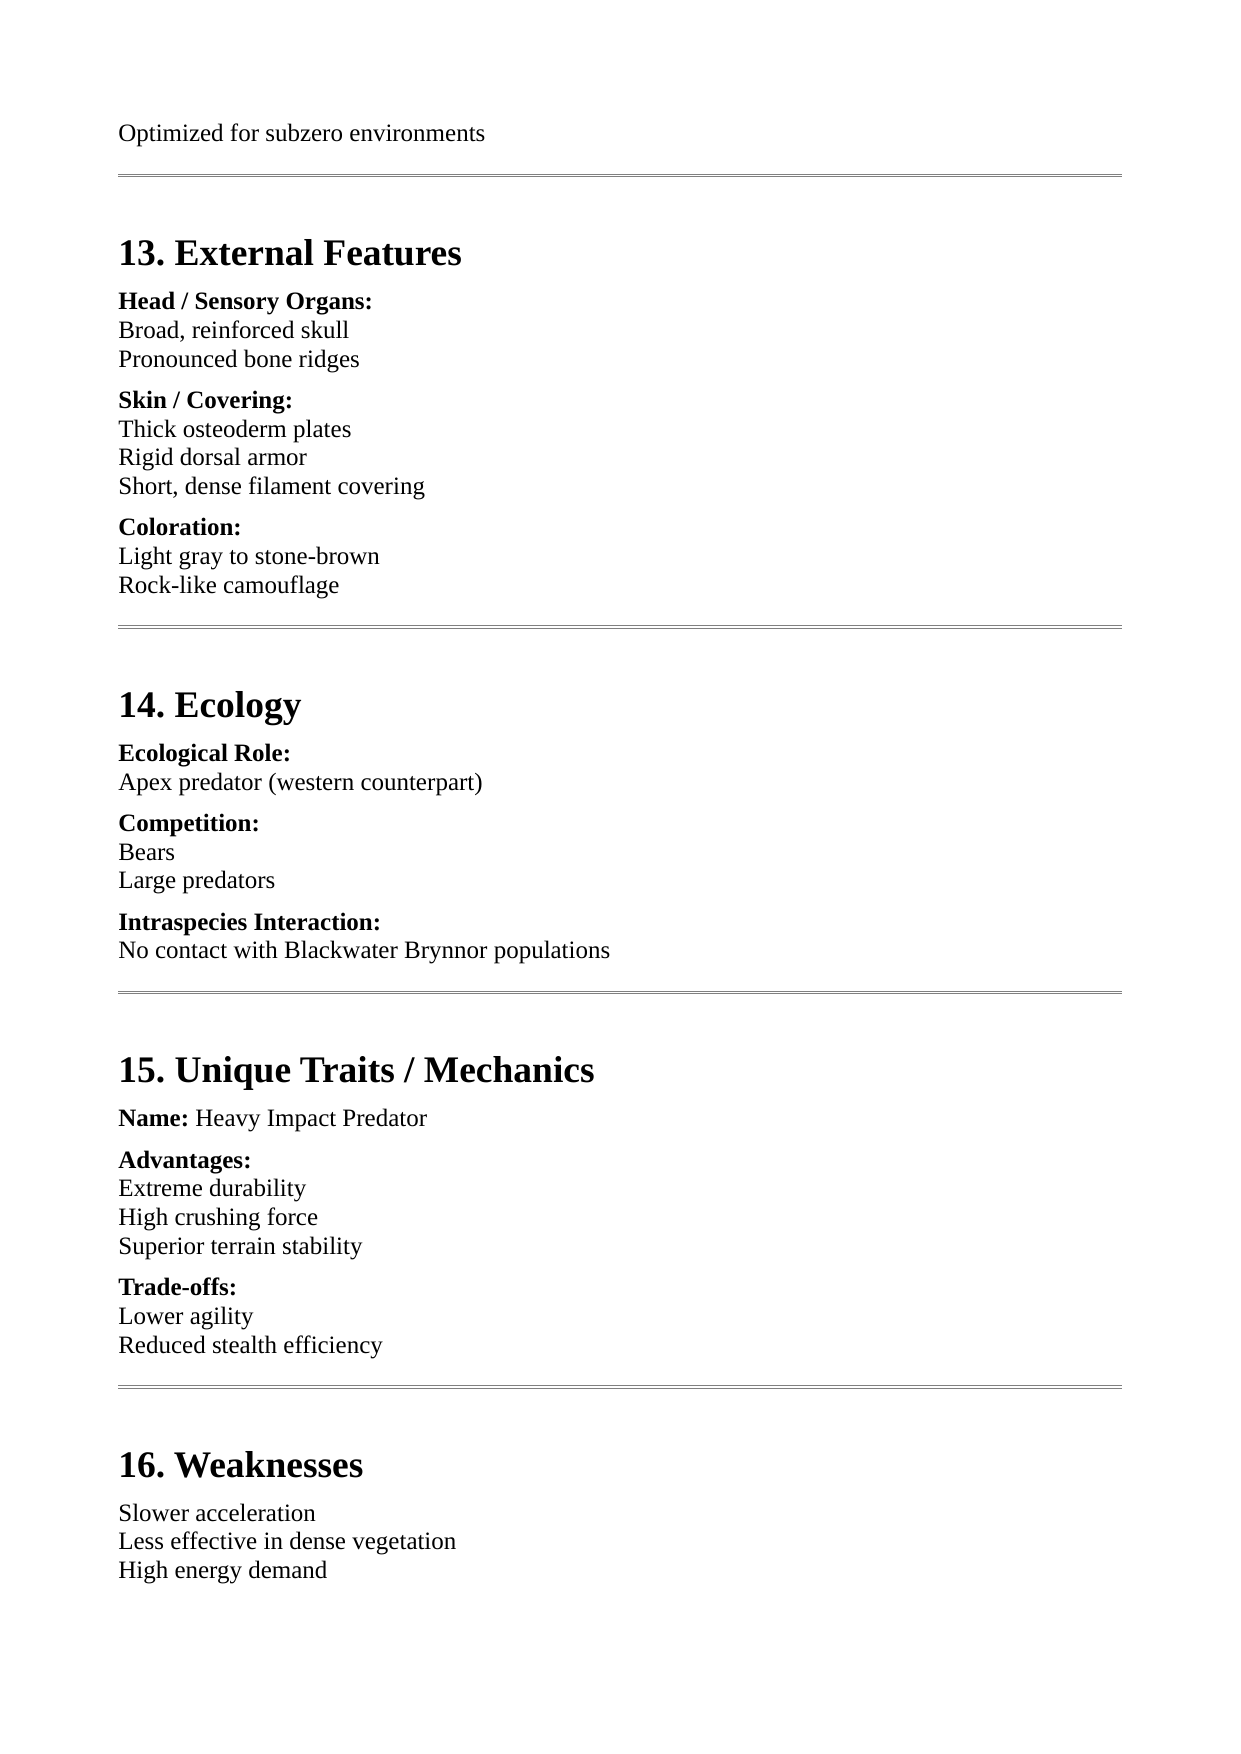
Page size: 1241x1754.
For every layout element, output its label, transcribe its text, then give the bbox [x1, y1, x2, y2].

subtitle 16. Weaknesses [118, 1442, 1122, 1485]
subtitle 15. Unique Traits / Mechanics [118, 1048, 1122, 1091]
text Coloration: Light gray to stone-brown Rock-like camouflage [118, 512, 1122, 599]
text Trade-offs: Lower agility Reduced stealth efficiency [118, 1272, 1122, 1358]
text Optimized for subzero environments [118, 118, 1122, 147]
subtitle 14. Ecology [118, 682, 1122, 725]
text Ecological Role: Apex predator (western counterpart) [118, 738, 1122, 795]
text Name: Heavy Impact Predator [118, 1103, 1122, 1132]
text Slower acceleration Less effective in dense vegetation High energy demand [118, 1498, 1122, 1584]
text Head / Sensory Organs: Broad, reinforced skull Pronounced bone ridges [118, 286, 1122, 372]
subtitle 13. External Features [118, 231, 1122, 274]
text Advantages: Extreme durability High crushing force Superior terrain stability [118, 1145, 1122, 1260]
text Intraspecies Interaction: No contact with Blackwater Brynnor populations [118, 907, 1122, 964]
text Competition: Bears Large predators [118, 808, 1122, 894]
text Skin / Covering: Thick osteoderm plates Rigid dorsal armor Short, dense filament covering [118, 385, 1122, 500]
